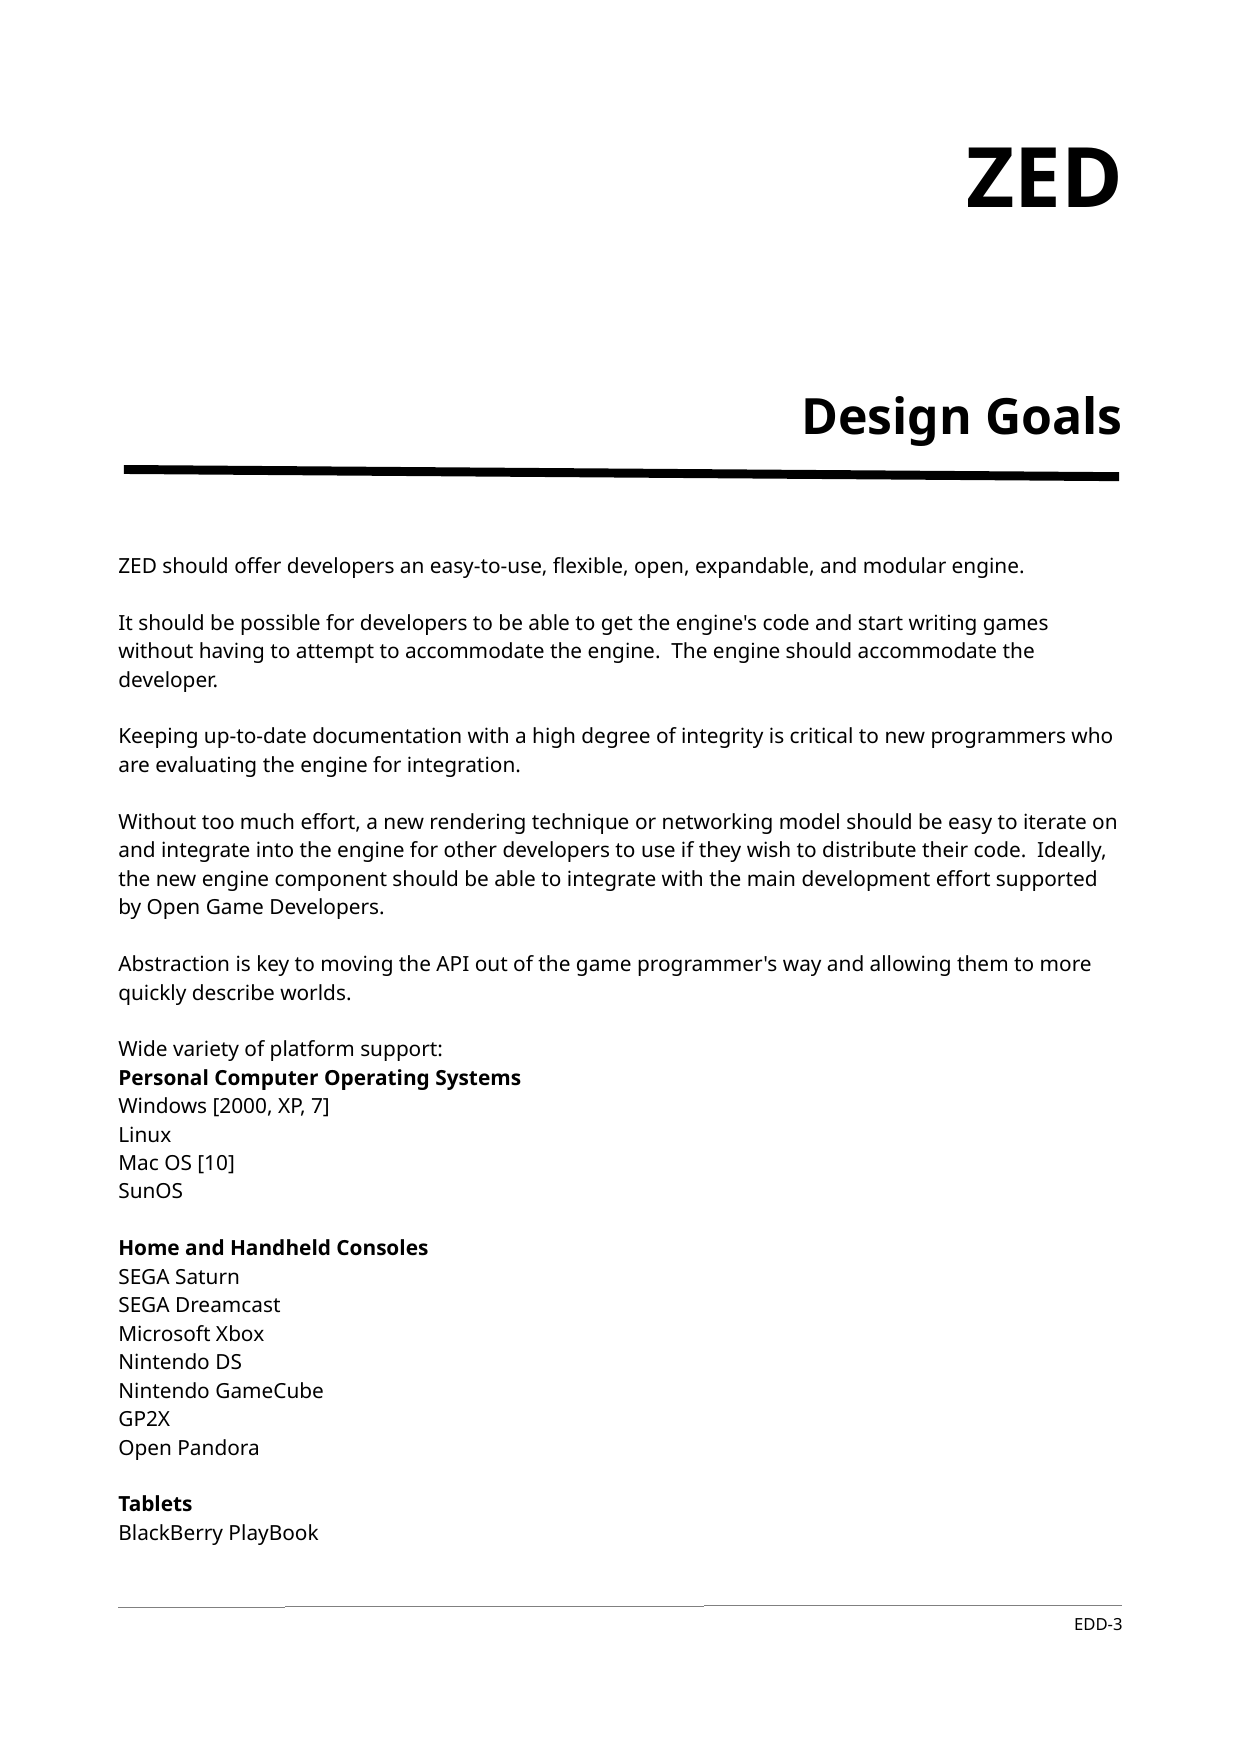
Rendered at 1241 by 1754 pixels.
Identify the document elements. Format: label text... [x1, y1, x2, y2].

text SunOS [118, 1177, 1122, 1205]
text SEGA Dreamcast [118, 1290, 1122, 1319]
text Home and Handheld Consoles [118, 1233, 1122, 1262]
text Windows [2000, XP, 7] [118, 1091, 1122, 1120]
title Design Goals [118, 381, 1122, 449]
text SEGA Saturn [118, 1262, 1122, 1290]
text Linux [118, 1120, 1122, 1148]
text Nintendo DS [118, 1347, 1122, 1376]
text Microsoft Xbox [118, 1319, 1122, 1347]
text Tablets [118, 1489, 1122, 1518]
text It should be possible for developers to be able to get the engine's code and start writing games without having to attempt to accommodate the engine. The engine should accommodate the developer. [118, 608, 1122, 693]
text BlackBerry PlayBook [118, 1518, 1122, 1546]
text Mac OS [10] [118, 1148, 1122, 1177]
text ZED should offer developers an easy-to-use, flexible, open, expandable, and modular engine. [118, 551, 1122, 579]
text Open Pandora [118, 1433, 1122, 1461]
text Without too much effort, a new rendering technique or networking model should be easy to iterate on and integrate into the engine for other developers to use if they wish to distribute their code. Ideally, the new engine component should be able to integrate with the main development effort supported by Open Game Developers. [118, 807, 1122, 921]
text Keeping up-to-date documentation with a high degree of integrity is critical to new programmers who are evaluating the engine for integration. [118, 722, 1122, 778]
text Personal Computer Operating Systems [118, 1063, 1122, 1091]
text Nintendo GameCube [118, 1376, 1122, 1404]
text GP2X [118, 1404, 1122, 1433]
text Abstraction is key to moving the API out of the game programmer's way and allowing them to more quickly describe worlds. [118, 949, 1122, 1006]
text Wide variety of platform support: [118, 1034, 1122, 1063]
